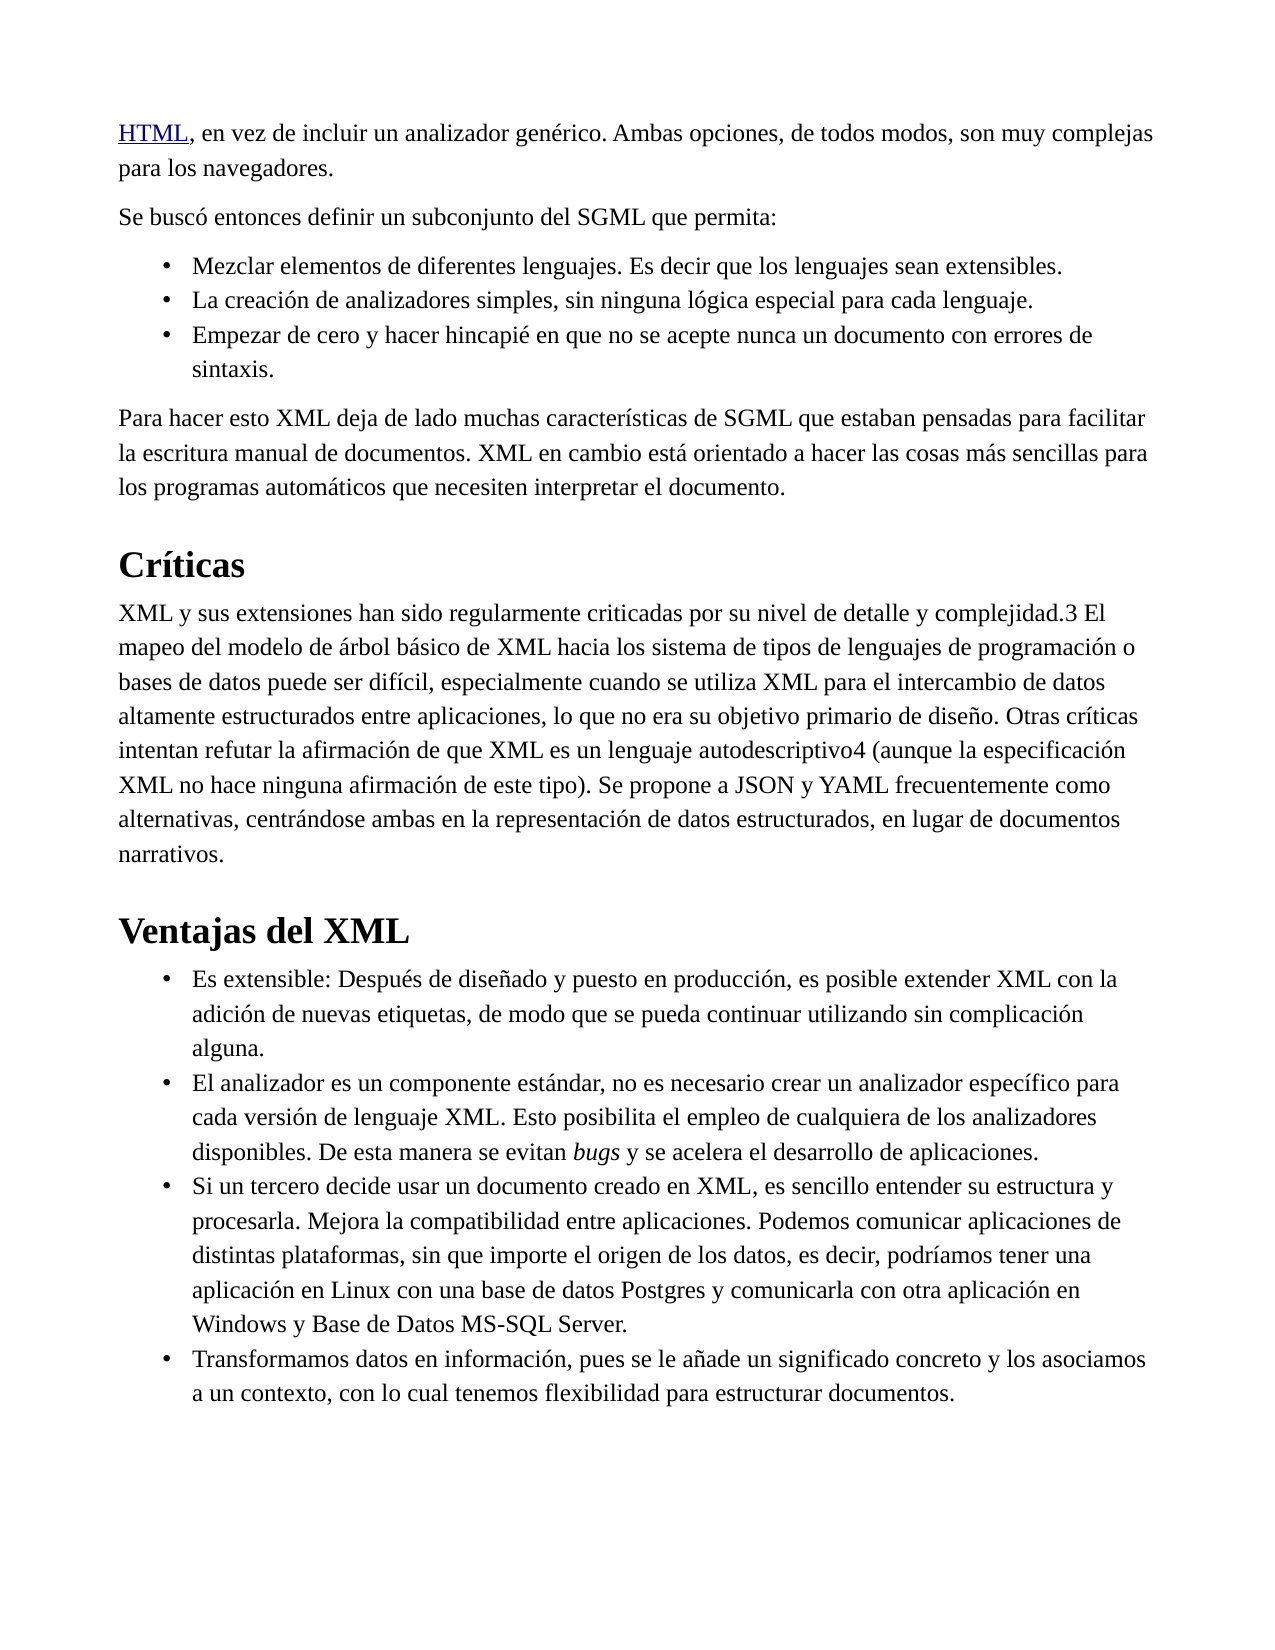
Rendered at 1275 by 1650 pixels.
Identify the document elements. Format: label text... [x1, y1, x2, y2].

list Empezar de cero y hacer hincapié en que no se acepte nunca un documento con errores de sintaxis. [162, 320, 1157, 383]
text Para hacer esto XML deja de lado muchas características de SGML que estaban pensadas para facilitar la escritura manual de documentos. XML en cambio está orientado a hacer las cosas más sencillas para los programas automáticos que necesiten interpretar el documento. [118, 403, 1157, 501]
text XML y sus extensiones han sido regularmente criticadas por su nivel de detalle y complejidad.3 El mapeo del modelo de árbol básico de XML hacia los sistema de tipos de lenguajes de programación o bases de datos puede ser difícil, especialmente cuando se utiliza XML para el intercambio de datos altamente estructurados entre aplicaciones, lo que no era su objetivo primario de diseño. Otras críticas intentan refutar la afirmación de que XML es un lenguaje autodescriptivo4 (aunque la especificación XML no hace ninguna afirmación de este tipo). Se propone a JSON y YAML frecuentemente como alternativas, centrándose ambas en la representación de datos estructurados, en lugar de documentos narrativos. [118, 598, 1157, 868]
list Mezclar elementos de diferentes lenguajes. Es decir que los lenguajes sean extensibles. [162, 251, 1157, 279]
text HTML, en vez de incluir un analizador genérico. Ambas opciones, de todos modos, son muy complejas para los navegadores. [118, 118, 1157, 181]
list Si un tercero decide usar un documento creado en XML, es sencillo entender su estructura y procesarla. Mejora la compatibilidad entre aplicaciones. Podemos comunicar aplicaciones de distintas plataformas, sin que importe el origen de los datos, es decir, podríamos tener una aplicación en Linux con una base de datos Postgres y comunicarla con otra aplicación en Windows y Base de Datos MS-SQL Server. [162, 1171, 1157, 1338]
text Se buscó entonces definir un subconjunto del SGML que permita: [118, 202, 1157, 230]
subtitle Ventajas del XML [118, 909, 1157, 952]
list La creación de analizadores simples, sin ninguna lógica especial para cada lenguaje. [162, 285, 1157, 314]
list Es extensible: Después de diseñado y puesto en producción, es posible extender XML con la adición de nuevas etiquetas, de modo que se pueda continuar utilizando sin complicación alguna. [162, 964, 1157, 1062]
list El analizador es un componente estándar, no es necesario crear un analizador específico para cada versión de lenguaje XML. Esto posibilita el empleo de cualquiera de los analizadores disponibles. De esta manera se evitan bugs y se acelera el desarrollo de aplicaciones. [162, 1068, 1157, 1166]
subtitle Críticas [118, 542, 1157, 585]
list Transformamos datos en información, pues se le añade un significado concreto y los asociamos a un contexto, con lo cual tenemos flexibilidad para estructurar documentos. [162, 1344, 1157, 1407]
